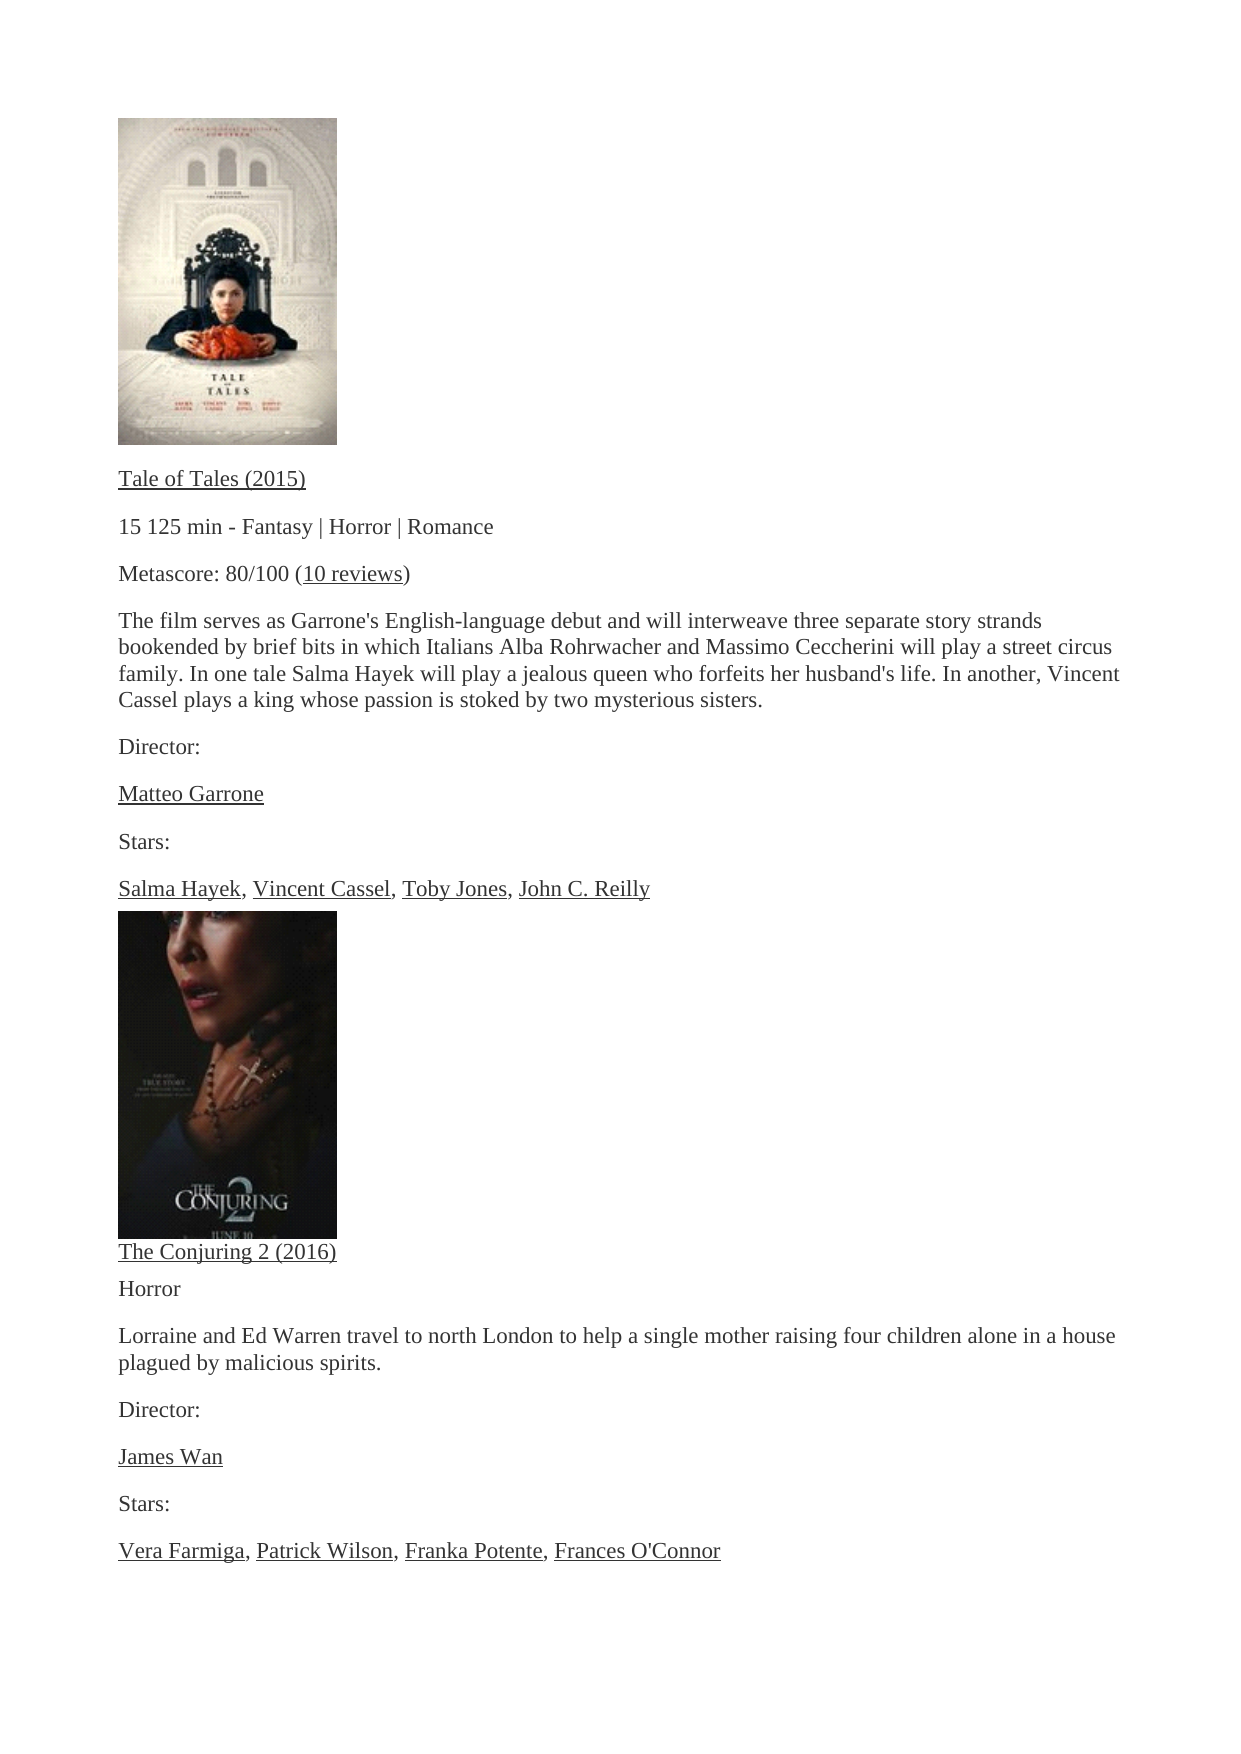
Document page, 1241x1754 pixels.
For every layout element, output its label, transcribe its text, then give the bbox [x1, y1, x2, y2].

text The film serves as Garrone's English-language debut and will interweave three separate story strands bookended by brief bits in which Italians Alba Rohrwacher and Massimo Ceccherini will play a street circus family. In one tale Salma Hayek will play a jealous queen who forfeits her husband's life. In another, Vincent Cassel plays a king whose passion is stoked by two mysterious sisters. [118, 607, 1122, 712]
text Vera Farmiga, Patrick Wilson, Franka Potente, Frances O'Connor [118, 1537, 1122, 1564]
text Stars: [118, 1490, 1122, 1516]
text Director: [118, 733, 1122, 760]
text Lorraine and Ed Warren travel to north London to help a single mother raising four children alone in a house plagued by malicious spirits. [118, 1322, 1122, 1375]
text Metascore: 80/100 (10 reviews) [118, 560, 1122, 586]
text James Wan [118, 1443, 1122, 1469]
text Matteo Garrone [118, 781, 1122, 807]
text Tale of Tales (2015) [118, 466, 1122, 492]
text Salma Hayek, Vincent Cassel, Toby Jones, John C. Reilly [118, 875, 1122, 901]
text 15 125 min - Fantasy | Horror | Romance [118, 513, 1122, 539]
text The Conjuring 2 (2016) [118, 1238, 1122, 1264]
text Horror [118, 1275, 1122, 1301]
text Stars: [118, 828, 1122, 854]
text Director: [118, 1396, 1122, 1422]
